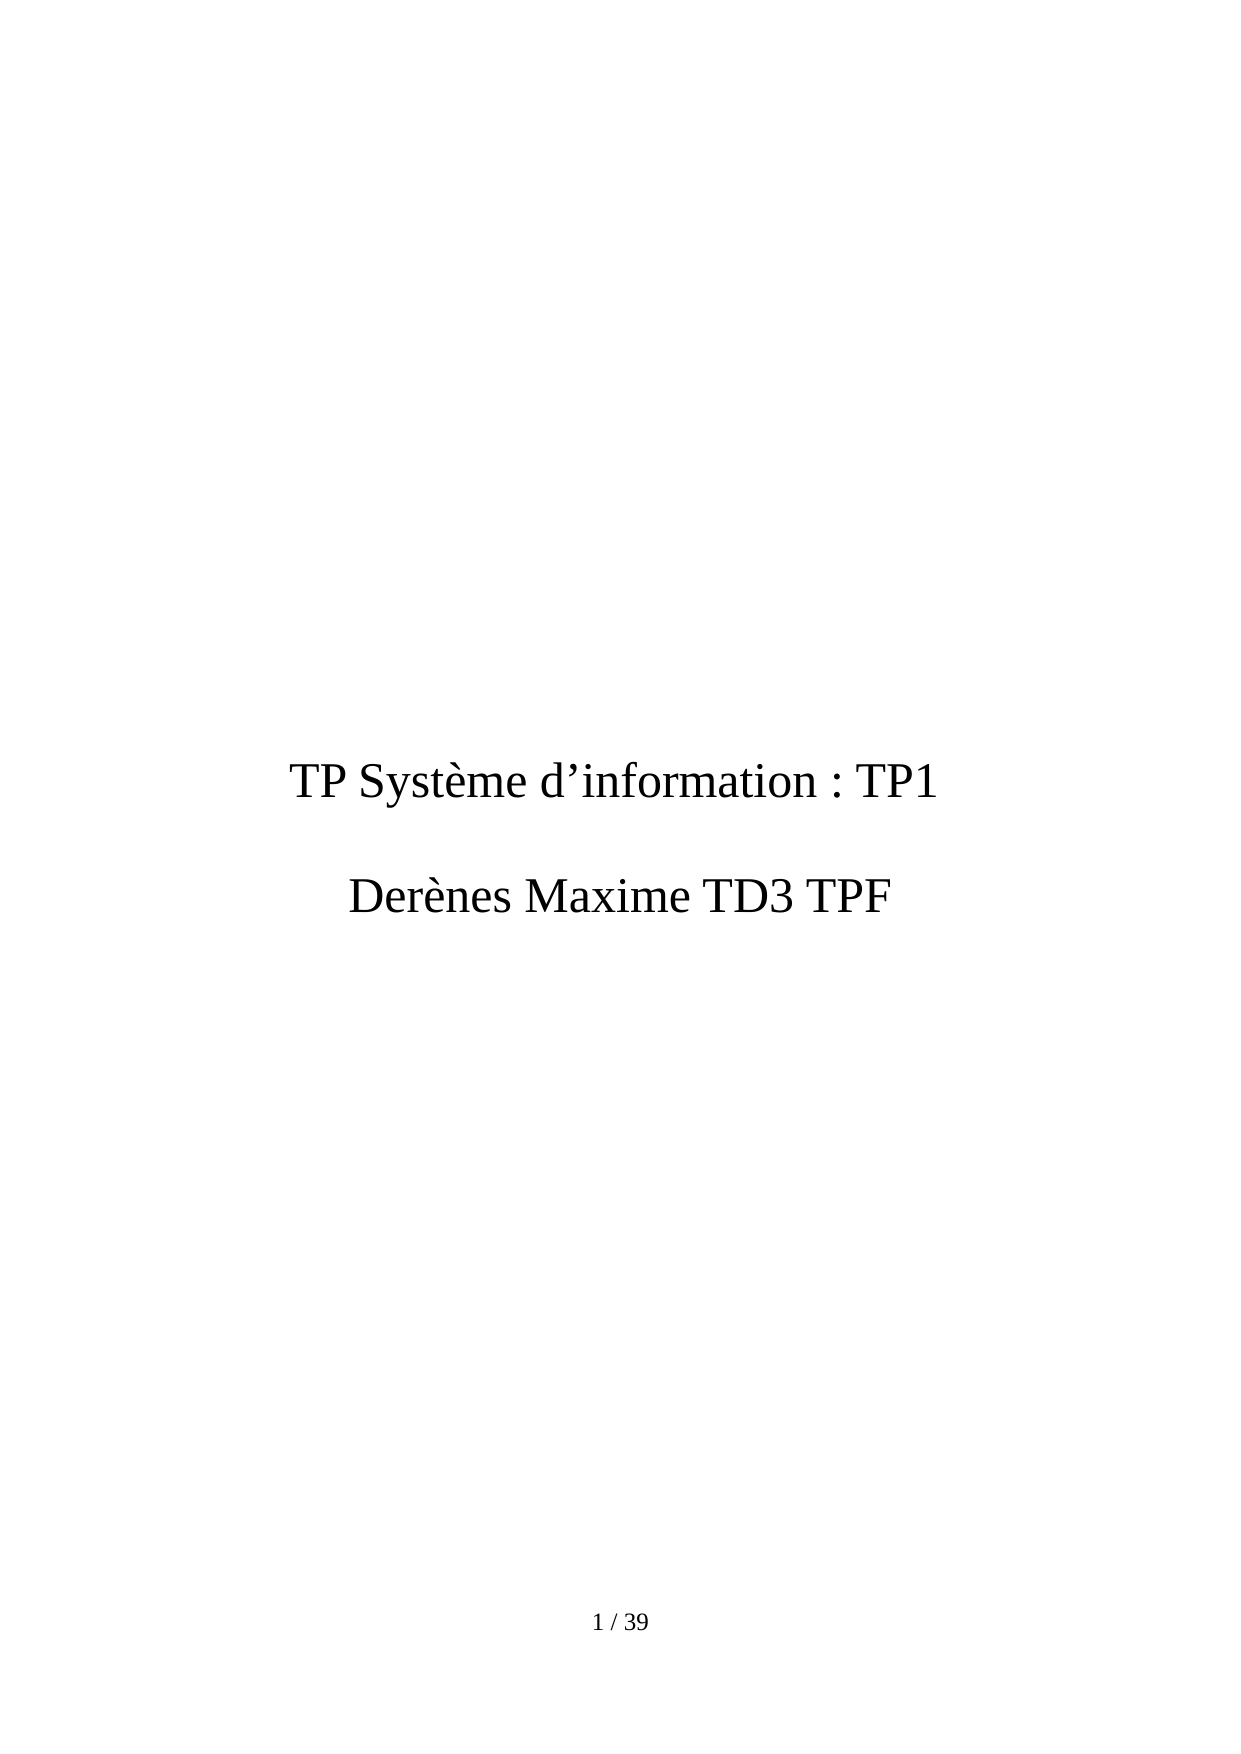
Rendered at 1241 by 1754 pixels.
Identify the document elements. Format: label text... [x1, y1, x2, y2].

text Derènes Maxime TD3 TPF [118, 866, 1122, 923]
text TP Système d’information : TP1 [118, 751, 1122, 808]
